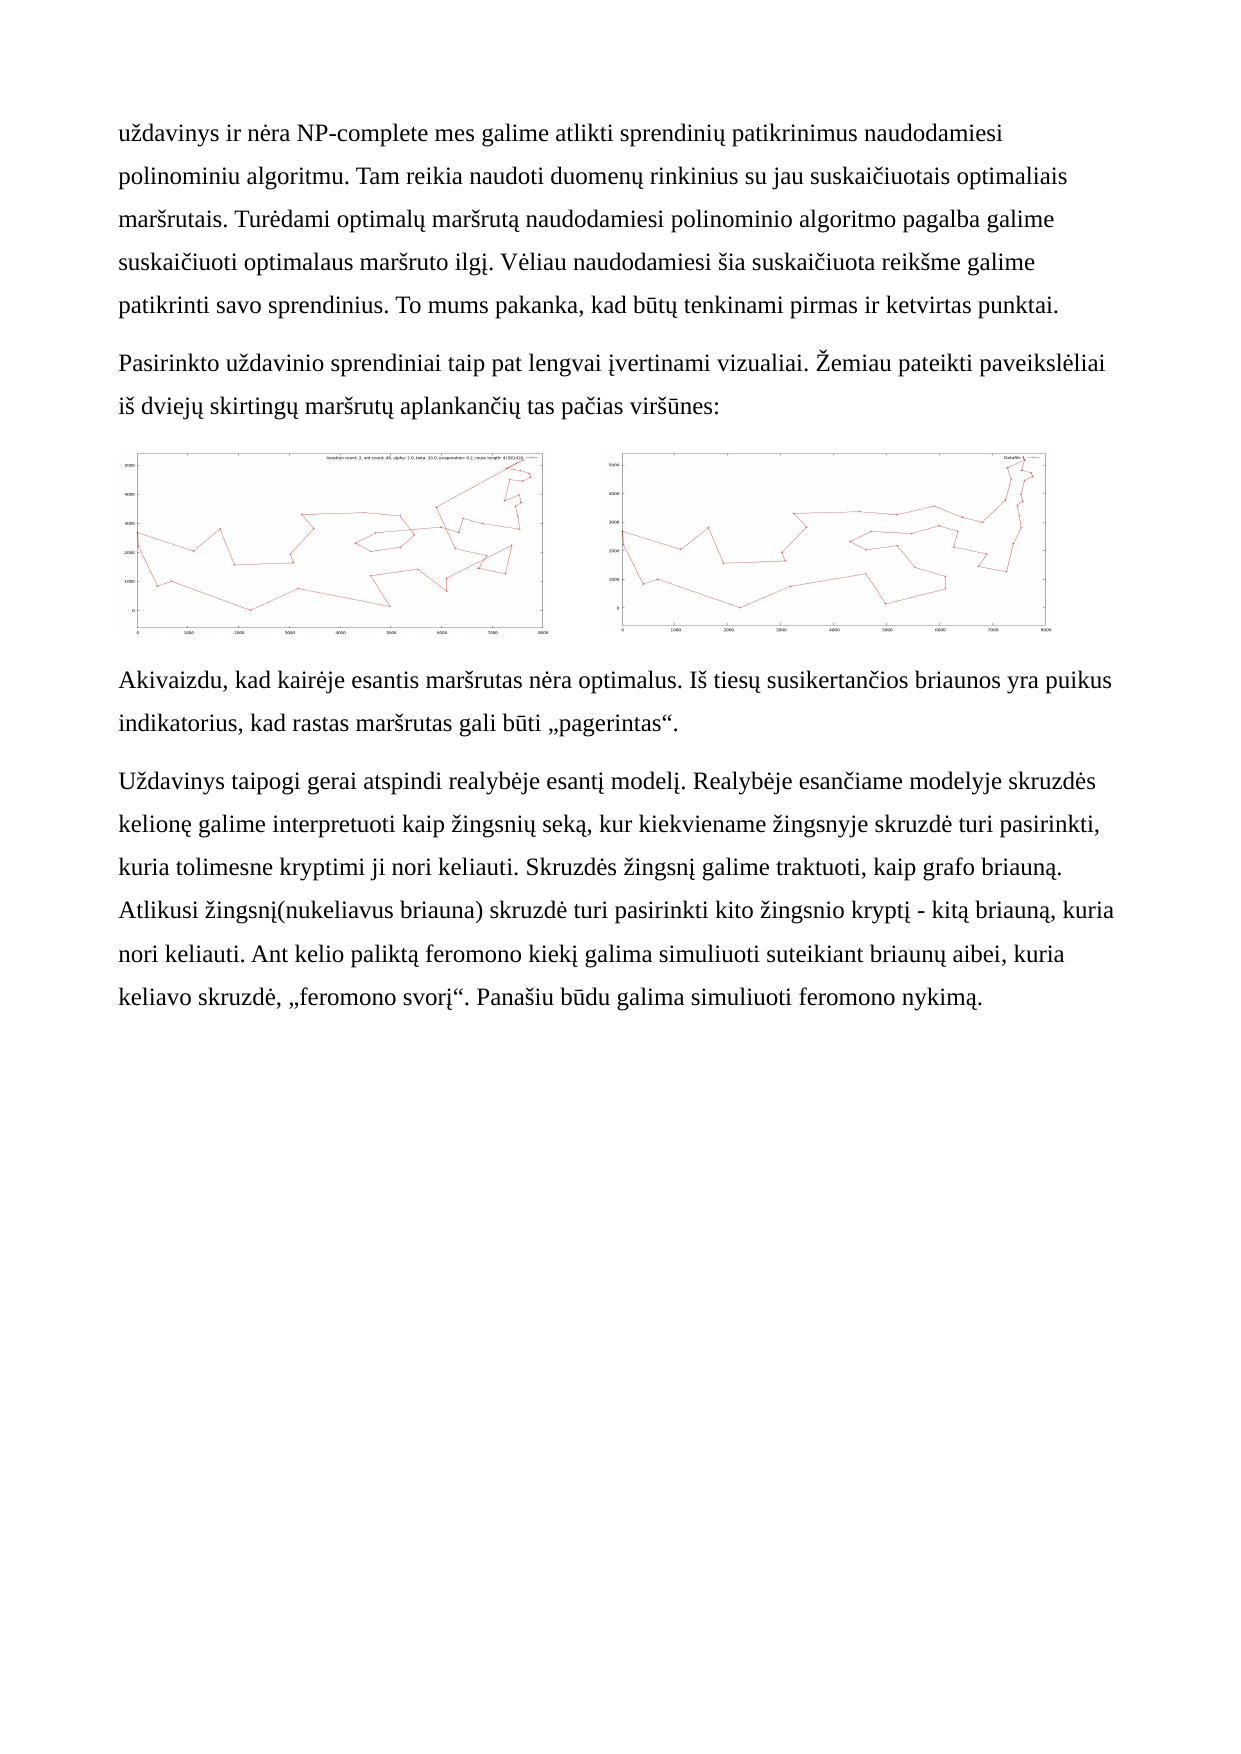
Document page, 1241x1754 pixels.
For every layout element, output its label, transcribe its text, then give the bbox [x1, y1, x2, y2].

picture [118, 449, 550, 637]
text Pasirinkto uždavinio sprendiniai taip pat lengvai įvertinami vizualiai. Žemiau pateikti paveikslėliai iš dviejų skirtingų maršrutų aplankančių tas pačias viršūnes: [118, 348, 1122, 420]
picture [602, 449, 1053, 634]
text uždavinys ir nėra NP-complete mes galime atlikti sprendinių patikrinimus naudodamiesi polinominiu algoritmu. Tam reikia naudoti duomenų rinkinius su jau suskaičiuotais optimaliais maršrutais. Turėdami optimalų maršrutą naudodamiesi polinominio algoritmo pagalba galime suskaičiuoti optimalaus maršruto ilgį. Vėliau naudodamiesi šia suskaičiuota reikšme galime patikrinti savo sprendinius. To mums pakanka, kad būtų tenkinami pirmas ir ketvirtas punktai. [118, 118, 1122, 319]
text Uždavinys taipogi gerai atspindi realybėje esantį modelį. Realybėje esančiame modelyje skruzdės kelionę galime interpretuoti kaip žingsnių seką, kur kiekviename žingsnyje skruzdė turi pasirinkti, kuria tolimesne kryptimi ji nori keliauti. Skruzdės žingsnį galime traktuoti, kaip grafo briauną. Atlikusi žingsnį(nukeliavus briauna) skruzdė turi pasirinkti kito žingsnio kryptį - kitą briauną, kuria nori keliauti. Ant kelio paliktą feromono kiekį galima simuliuoti suteikiant briaunų aibei, kuria keliavo skruzdė, „feromono svorį“. Panašiu būdu galima simuliuoti feromono nykimą. [118, 766, 1122, 1011]
text Akivaizdu, kad kairėje esantis maršrutas nėra optimalus. Iš tiesų susikertančios briaunos yra puikus indikatorius, kad rastas maršrutas gali būti „pagerintas“. [118, 622, 1122, 737]
